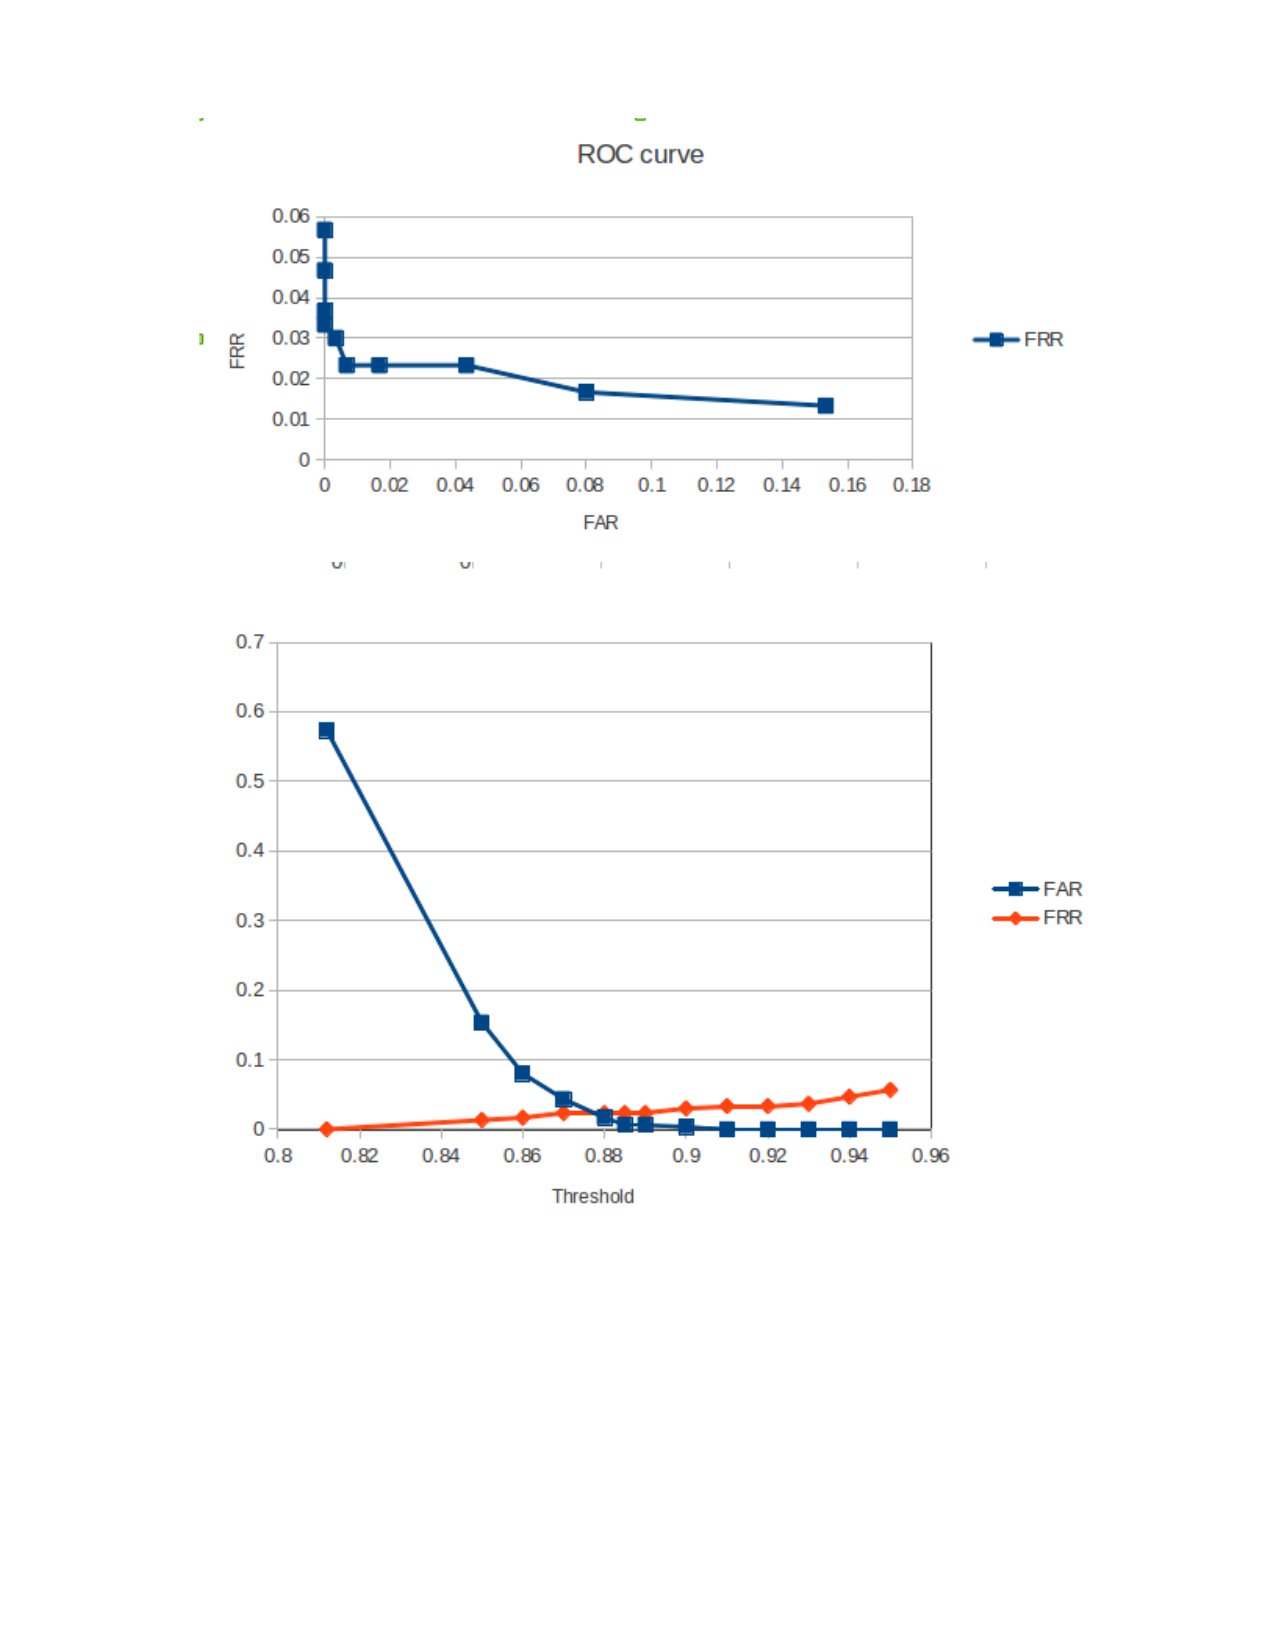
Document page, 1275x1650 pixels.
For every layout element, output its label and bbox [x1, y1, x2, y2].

picture [208, 562, 1092, 1219]
picture [199, 118, 1076, 553]
